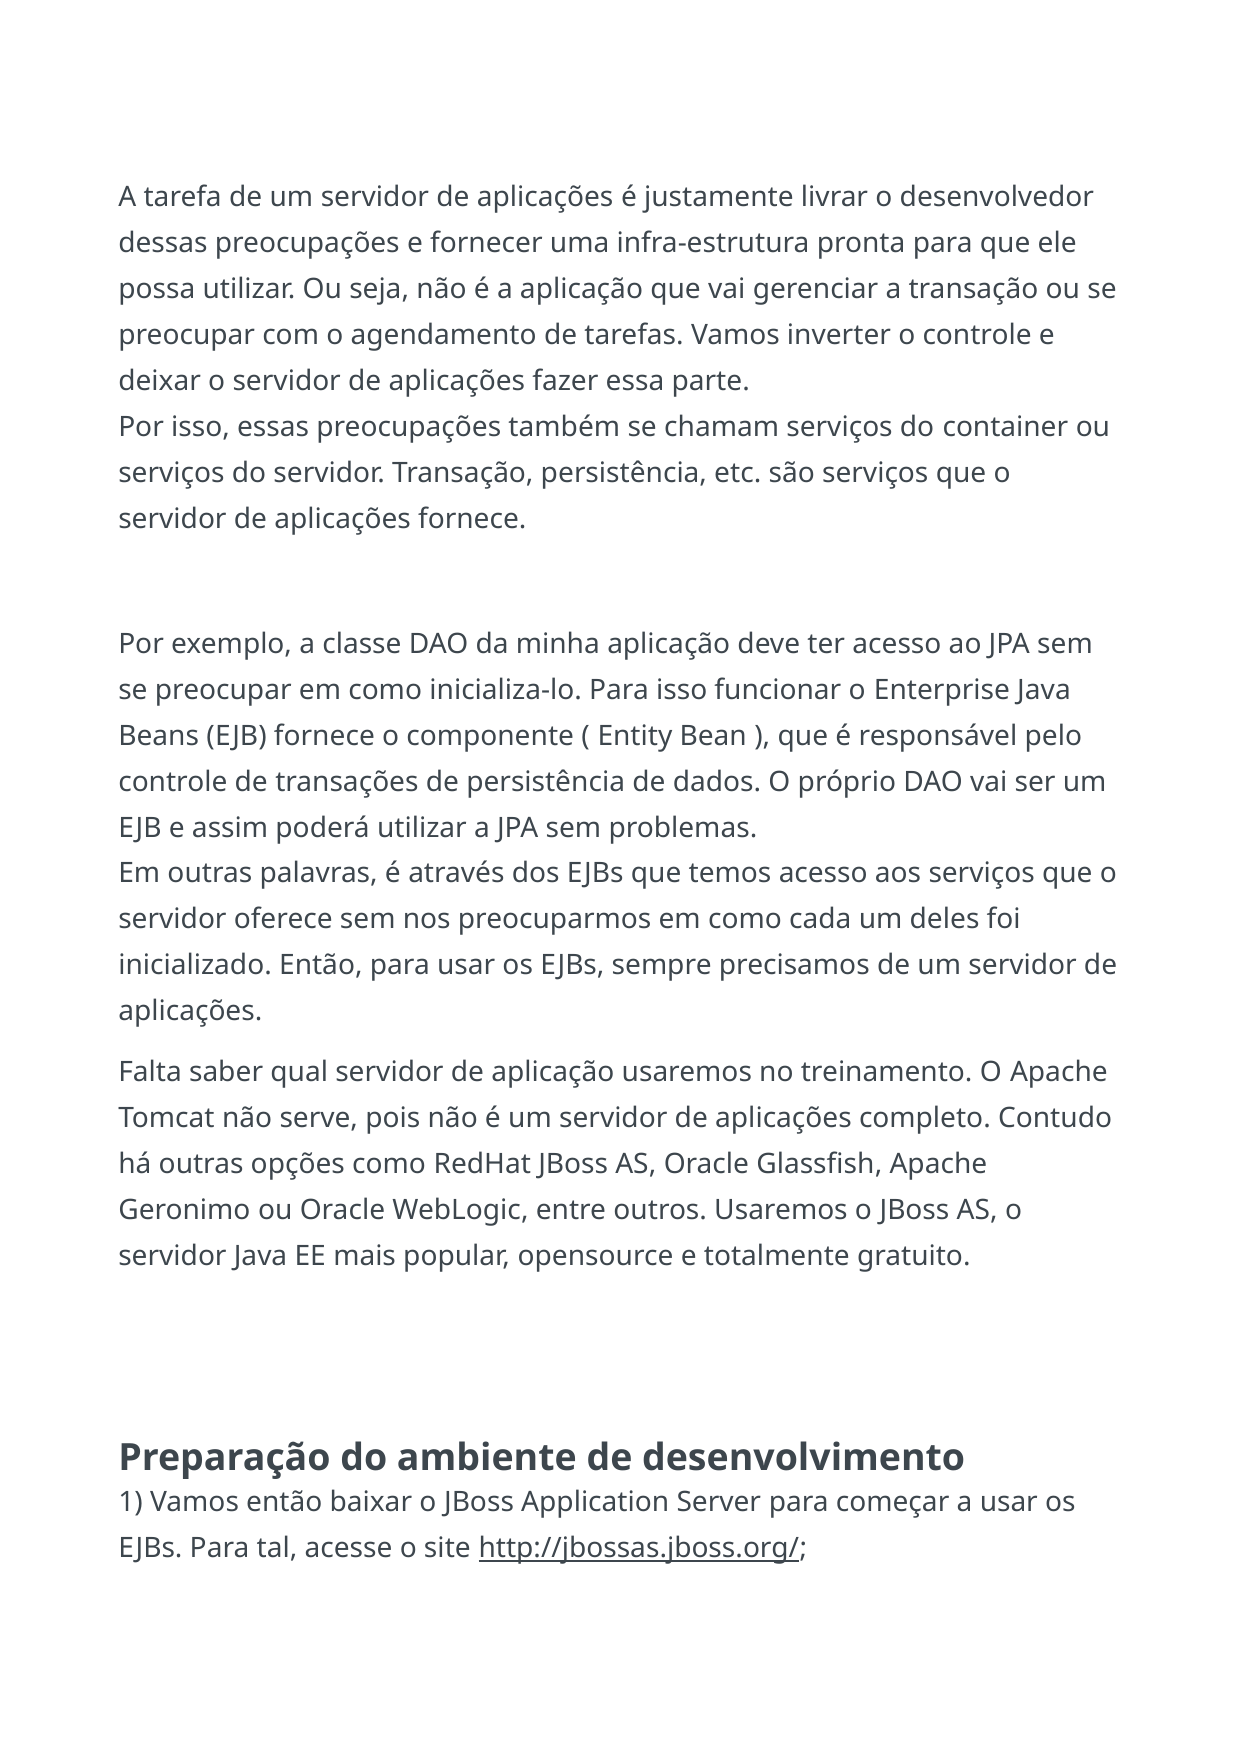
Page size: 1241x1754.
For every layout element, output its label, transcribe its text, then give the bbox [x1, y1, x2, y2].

text 1) Vamos então baixar o JBoss Application Server para começar a usar os EJBs. Para tal, acesse o site http://jbossas.jboss.org/; [118, 1481, 1122, 1566]
text A tarefa de um servidor de aplicações é justamente livrar o desenvolvedor dessas preocupações e fornecer uma infra-estrutura pronta para que ele possa utilizar. Ou seja, não é a aplicação que vai gerenciar a transação ou se preocupar com o agendamento de tarefas. Vamos inverter o controle e deixar o servidor de aplicações fazer essa parte. [118, 176, 1122, 398]
text Por isso, essas preocupações também se chamam serviços do container ou serviços do servidor. Transação, persistência, etc. são serviços que o servidor de aplicações fornece. [118, 406, 1122, 536]
text Por exemplo, a classe DAO da minha aplicação deve ter acesso ao JPA sem se preocupar em como inicializa-lo. Para isso funcionar o Enterprise Java Beans (EJB) fornece o componente ( Entity Bean ), que é responsável pelo controle de transações de persistência de dados. O próprio DAO vai ser um EJB e assim poderá utilizar a JPA sem problemas. [118, 623, 1122, 845]
subtitle Preparação do ambiente de desenvolvimento [118, 1430, 1122, 1481]
text Falta saber qual servidor de aplicação usaremos no treinamento. O Apache Tomcat não serve, pois não é um servidor de aplicações completo. Contudo há outras opções como RedHat JBoss AS, Oracle Glassfish, Apache Geronimo ou Oracle WebLogic, entre outros. Usaremos o JBoss AS, o servidor Java EE mais popular, opensource e totalmente gratuito. [118, 1051, 1122, 1273]
text Em outras palavras, é através dos EJBs que temos acesso aos serviços que o servidor oferece sem nos preocuparmos em como cada um deles foi inicializado. Então, para usar os EJBs, sempre precisamos de um servidor de aplicações. [118, 853, 1122, 1029]
